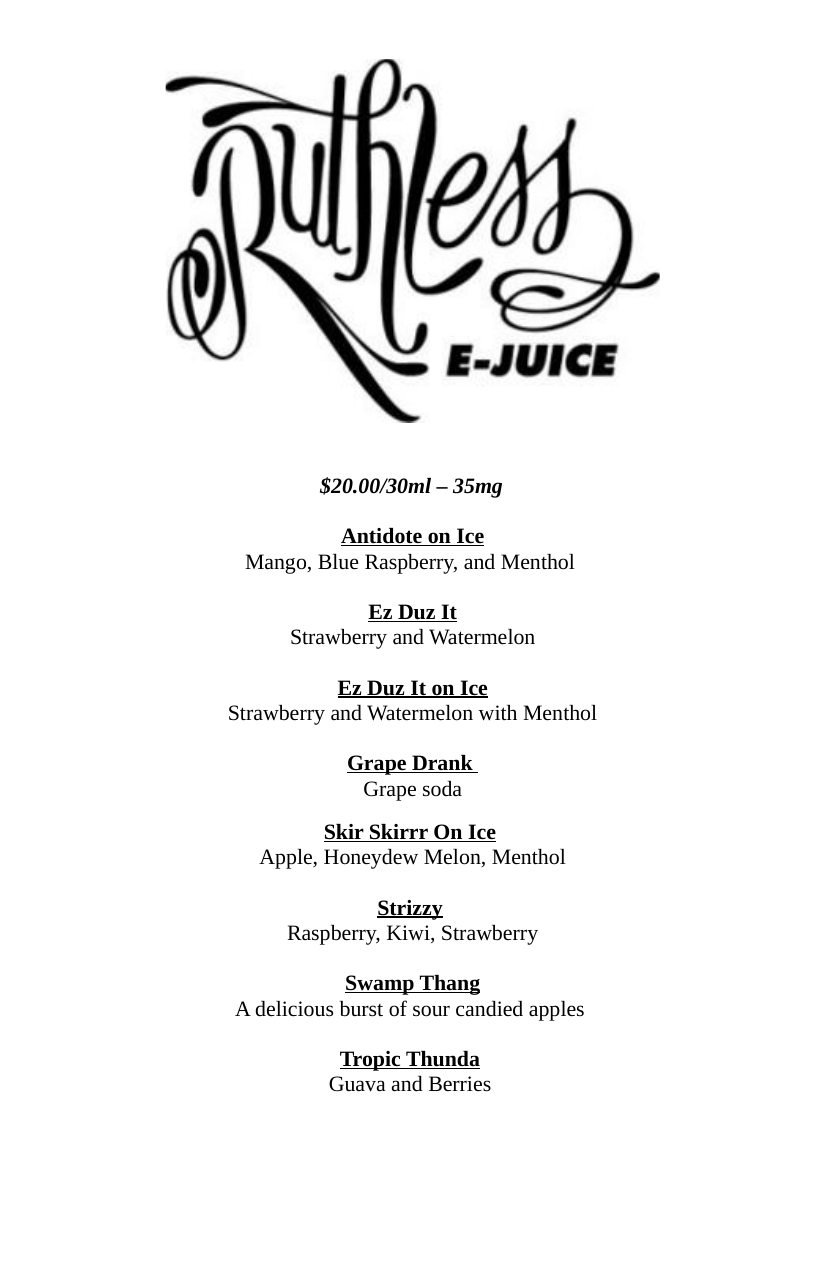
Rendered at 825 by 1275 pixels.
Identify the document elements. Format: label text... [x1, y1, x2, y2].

text Apple, Honeydew Melon, Menthol [118, 844, 707, 869]
text Mango, Blue Raspberry, and Menthol [118, 549, 707, 574]
text Strizzy [118, 895, 707, 920]
text Ez Duz It on Ice [118, 675, 707, 700]
text Tropic Thunda [118, 1046, 707, 1071]
text Strawberry and Watermelon with Menthol [118, 700, 707, 725]
text Antidote on Ice [118, 523, 707, 549]
text $20.00/30ml – 35mg [118, 473, 707, 498]
picture [165, 59, 660, 423]
text Skir Skirrr On Ice [118, 819, 707, 844]
text Raspberry, Kiwi, Strawberry [118, 920, 707, 945]
text Grape soda [118, 776, 707, 801]
text Swamp Thang [118, 970, 707, 996]
text Grape Drank [118, 750, 707, 776]
text Ez Duz It [118, 599, 707, 624]
text Strawberry and Watermelon [118, 624, 707, 649]
text Guava and Berries [118, 1071, 707, 1096]
text A delicious burst of sour candied apples [118, 996, 707, 1021]
